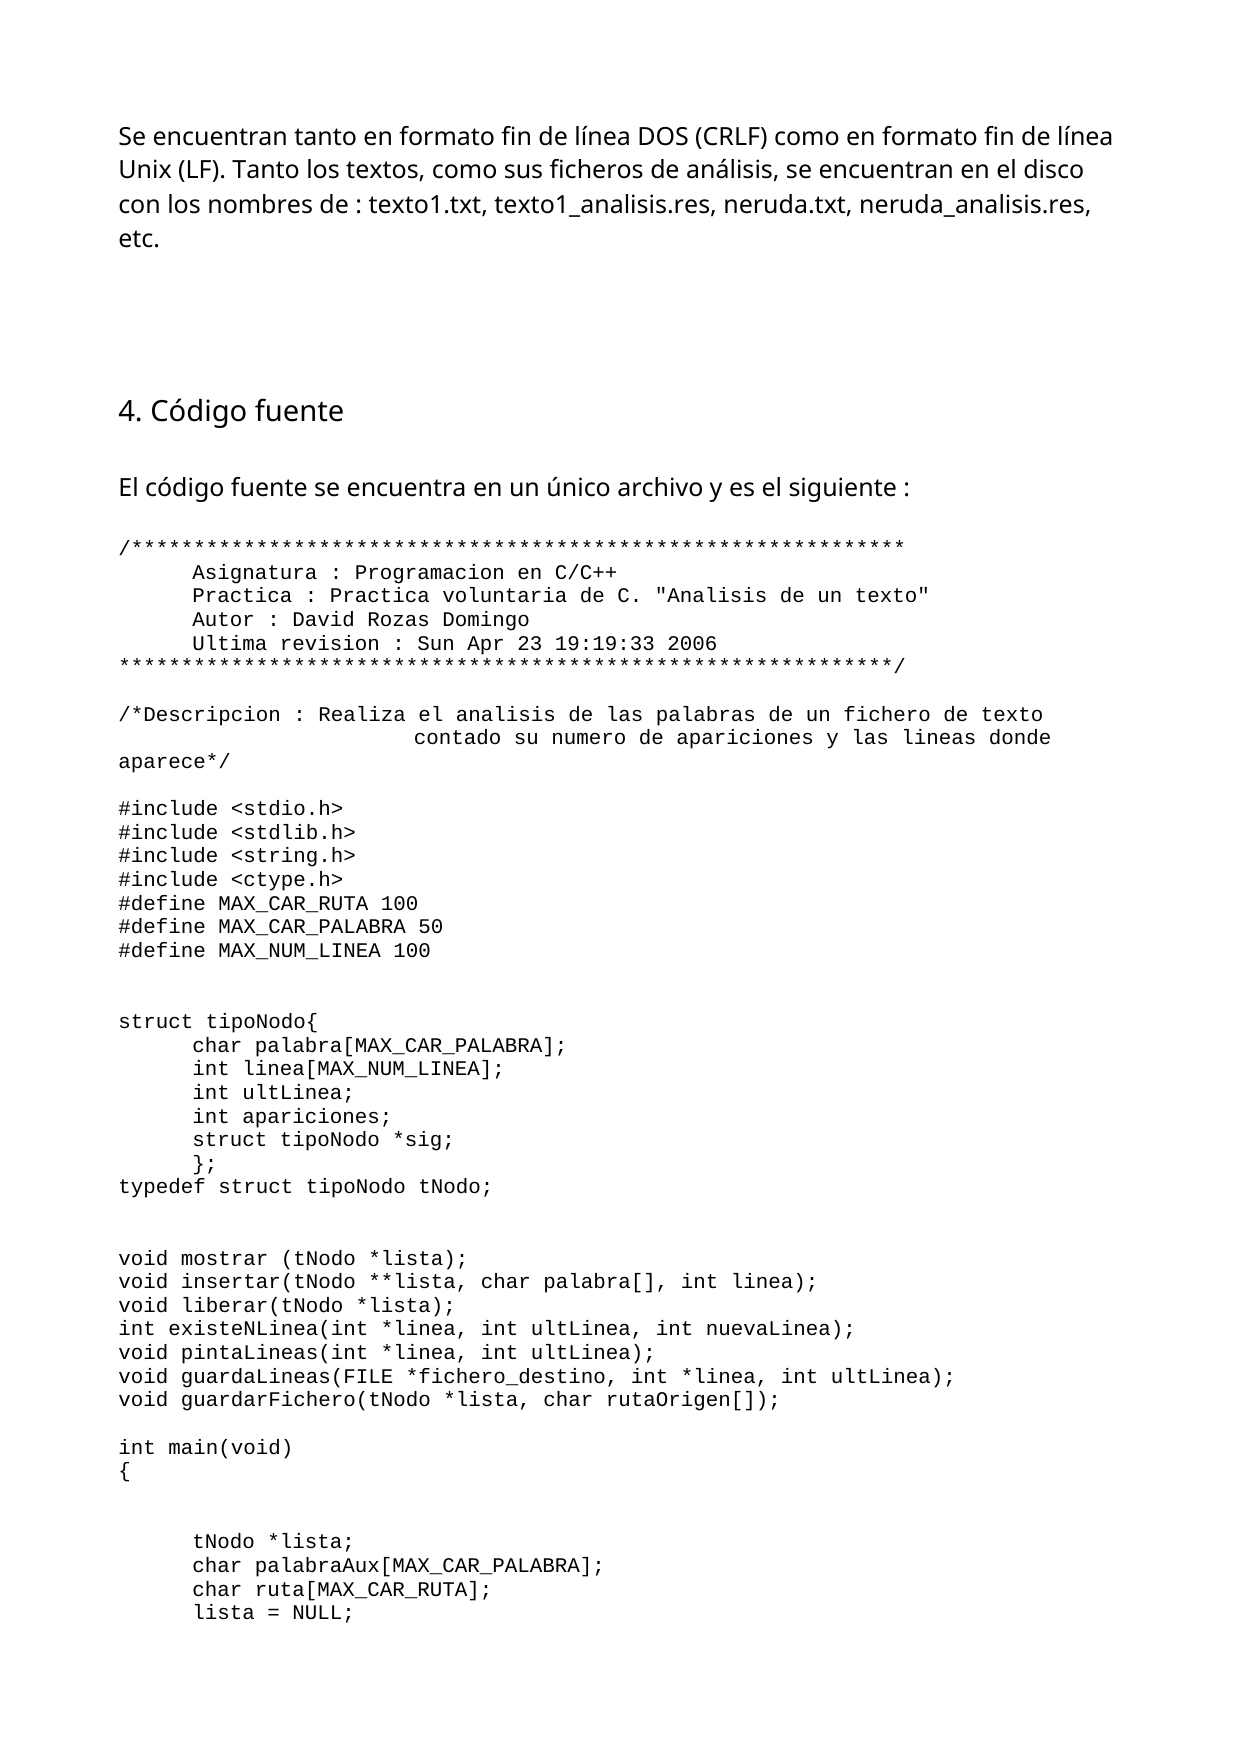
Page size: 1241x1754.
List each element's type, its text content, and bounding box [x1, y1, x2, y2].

text Asignatura : Programacion en C/C++ [118, 562, 1122, 585]
text int existeNLinea(int *linea, int ultLinea, int nuevaLinea); [118, 1318, 1122, 1342]
text Se encuentran tanto en formato fin de línea DOS (CRLF) como en formato fin de línea Unix (LF). Tanto los textos, como sus ficheros de análisis, se encuentran en el disco con los nombres de : texto1.txt, texto1_analisis.res, neruda.txt, neruda_analisis.res, etc. [118, 118, 1122, 254]
text **************************************************************/ [118, 656, 1122, 680]
text lista = NULL; [118, 1602, 1122, 1626]
text #define MAX_CAR_PALABRA 50 [118, 916, 1122, 940]
text contado su numero de apariciones y las lineas donde aparece*/ [118, 727, 1122, 774]
text void insertar(tNodo **lista, char palabra[], int linea); [118, 1271, 1122, 1295]
text void liberar(tNodo *lista); [118, 1295, 1122, 1318]
text tNodo *lista; [118, 1531, 1122, 1555]
text int ultLinea; [118, 1082, 1122, 1106]
text struct tipoNodo *sig; [118, 1129, 1122, 1153]
text int linea[MAX_NUM_LINEA]; [118, 1058, 1122, 1082]
text Ultima revision : Sun Apr 23 19:19:33 2006 [118, 633, 1122, 656]
text char palabra[MAX_CAR_PALABRA]; [118, 1035, 1122, 1058]
text void guardarFichero(tNodo *lista, char rutaOrigen[]); [118, 1389, 1122, 1413]
text #include <string.h> [118, 846, 1122, 869]
text void pintaLineas(int *linea, int ultLinea); [118, 1342, 1122, 1366]
text Autor : David Rozas Domingo [118, 609, 1122, 633]
text #define MAX_CAR_RUTA 100 [118, 893, 1122, 916]
text #include <stdlib.h> [118, 822, 1122, 846]
text /*Descripcion : Realiza el analisis de las palabras de un fichero de texto [118, 704, 1122, 727]
text void mostrar (tNodo *lista); [118, 1247, 1122, 1271]
text int apariciones; [118, 1106, 1122, 1129]
text Practica : Practica voluntaria de C. "Analisis de un texto" [118, 585, 1122, 609]
text char ruta[MAX_CAR_RUTA]; [118, 1578, 1122, 1602]
text int main(void) [118, 1437, 1122, 1460]
text El código fuente se encuentra en un único archivo y es el siguiente : [118, 470, 1122, 504]
text #include <stdio.h> [118, 798, 1122, 822]
text char palabraAux[MAX_CAR_PALABRA]; [118, 1555, 1122, 1578]
text 4. Código fuente [118, 391, 1122, 430]
text }; [118, 1153, 1122, 1177]
text { [118, 1460, 1122, 1484]
text #include <ctype.h> [118, 869, 1122, 893]
text #define MAX_NUM_LINEA 100 [118, 940, 1122, 964]
text /************************************************************** [118, 538, 1122, 562]
text typedef struct tipoNodo tNodo; [118, 1177, 1122, 1200]
text struct tipoNodo{ [118, 1011, 1122, 1035]
text void guardaLineas(FILE *fichero_destino, int *linea, int ultLinea); [118, 1366, 1122, 1389]
